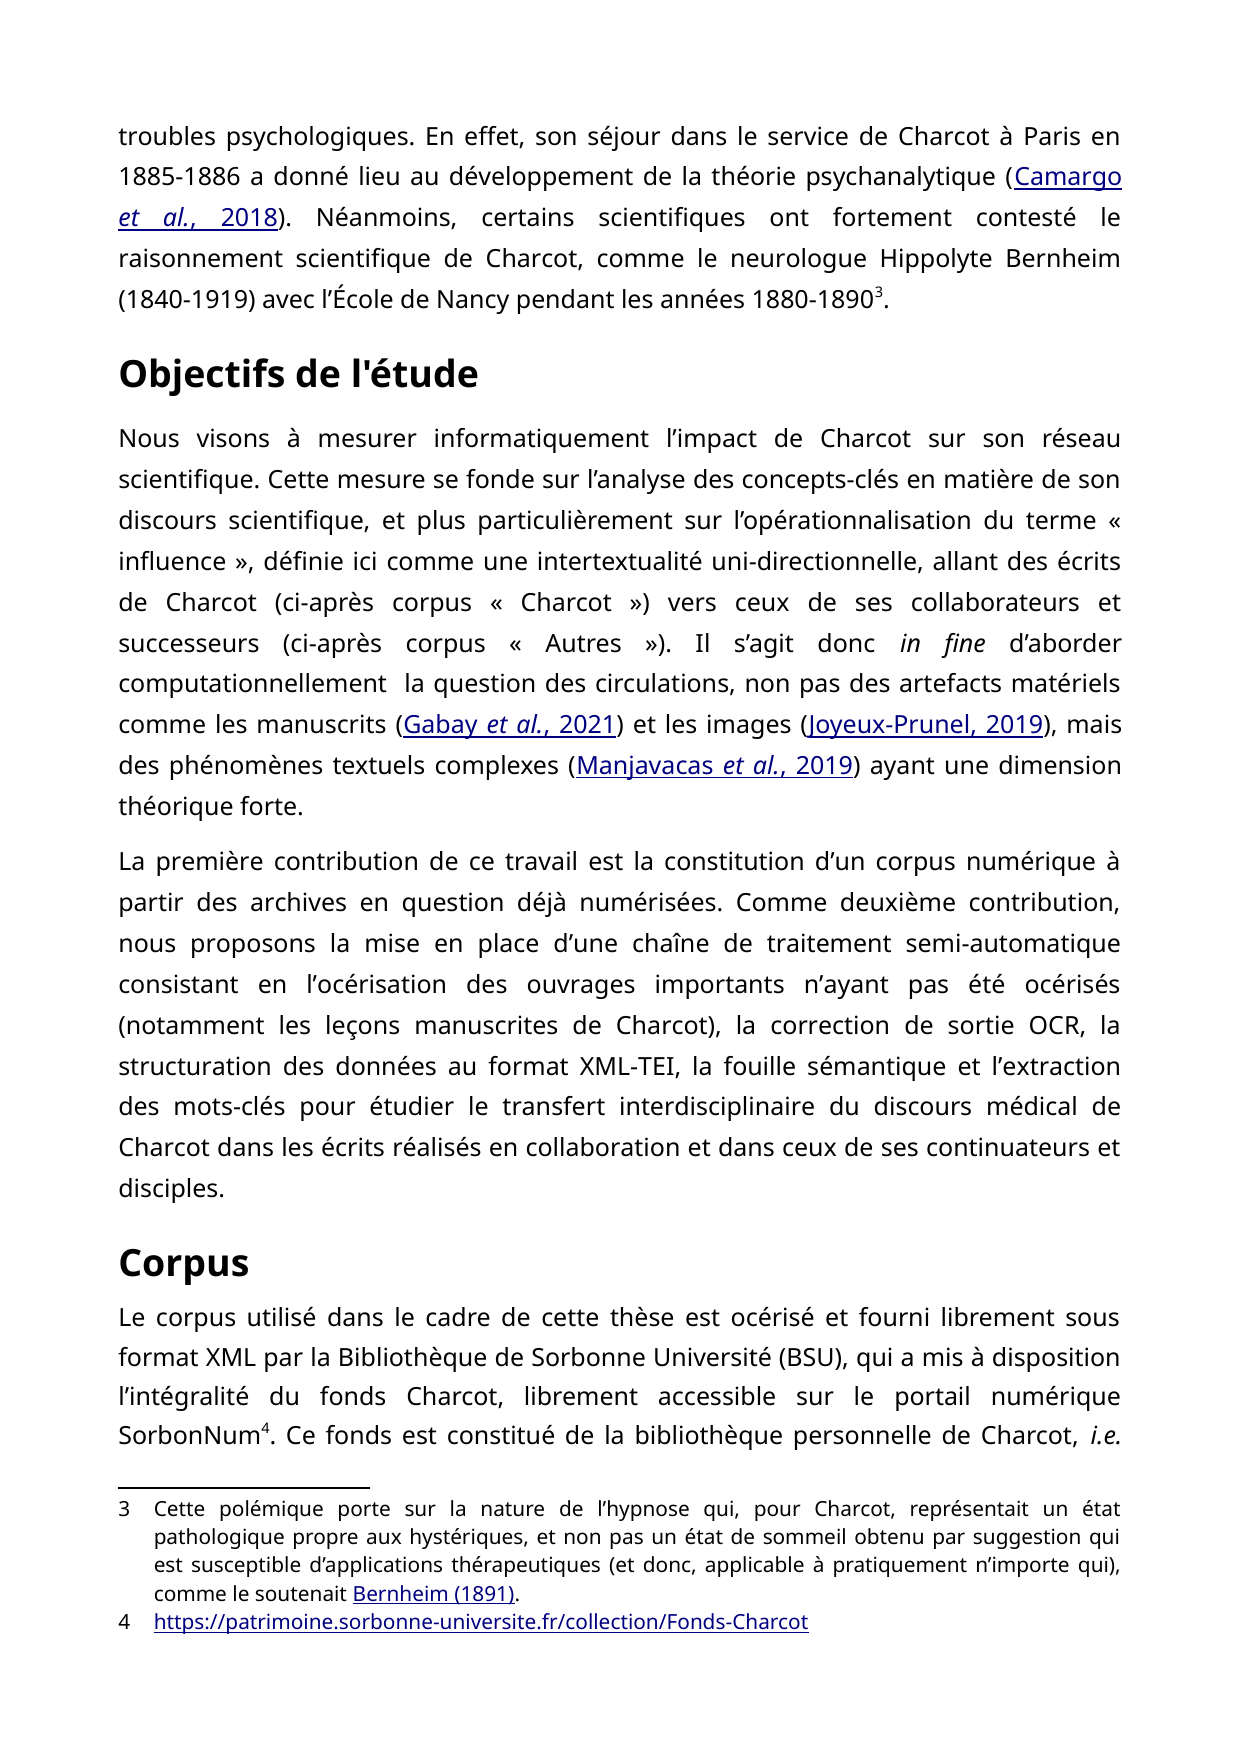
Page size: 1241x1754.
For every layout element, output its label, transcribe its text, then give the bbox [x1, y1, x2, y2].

text https://patrimoine.sorbonne-universite.fr/collection/Fonds-Charcot [118, 1607, 1122, 1636]
text troubles psychologiques. En effet, son séjour dans le service de Charcot à Paris en 1885-1886 a donné lieu au développement de la théorie psychanalytique (Camargo et al., 2018). Néanmoins, certains scientifiques ont fortement contesté le raisonnement scientifique de Charcot, comme le neurologue Hippolyte Bernheim (1840-1919) avec l’École de Nancy pendant les années 1880-1890. [118, 118, 1122, 316]
subtitle Corpus [118, 1236, 1122, 1287]
text Cette polémique porte sur la nature de l’hypnose qui, pour Charcot, représentait un état pathologique propre aux hystériques, et non pas un état de sommeil obtenu par suggestion qui est susceptible d’applications thérapeutiques (et donc, applicable à pratiquement n’importe qui), comme le soutenait Bernheim (1891). [118, 1494, 1122, 1607]
text La première contribution de ce travail est la constitution d’un corpus numérique à partir des archives en question déjà numérisées. Comme deuxième contribution, nous proposons la mise en place d’une chaîne de traitement semi-automatique consistant en l’océrisation des ouvrages importants n’ayant pas été océrisés (notamment les leçons manuscrites de Charcot), la correction de sortie OCR, la structuration des données au format XML-TEI, la fouille sémantique et l’extraction des mots-clés pour étudier le transfert interdisciplinaire du discours médical de Charcot dans les écrits réalisés en collaboration et dans ceux de ses continuateurs et disciples. [118, 844, 1122, 1205]
text Nous visons à mesurer informatiquement l’impact de Charcot sur son réseau scientifique. Cette mesure se fonde sur l’analyse des concepts-clés en matière de son discours scientifique, et plus particulièrement sur l’opérationnalisation du terme « influence », définie ici comme une intertextualité uni-directionnelle, allant des écrits de Charcot (ci-après corpus « Charcot ») vers ceux de ses collaborateurs et successeurs (ci-après corpus « Autres »). Il s’agit donc in fine d’aborder computationnellement la question des circulations, non pas des artefacts matériels comme les manuscrits (Gabay et al., 2021) et les images (Joyeux-Prunel, 2019), mais des phénomènes textuels complexes (Manjavacas et al., 2019) ayant une dimension théorique forte. [118, 421, 1122, 823]
subtitle Objectifs de l'étude [118, 347, 1122, 398]
text Le corpus utilisé dans le cadre de cette thèse est océrisé et fourni librement sous format XML par la Bibliothèque de Sorbonne Université (BSU), qui a mis à disposition l’intégralité du fonds Charcot, librement accessible sur le portail numérique SorbonNum. Ce fonds est constitué de la bibliothèque personnelle de Charcot, i.e. [118, 1300, 1122, 1452]
